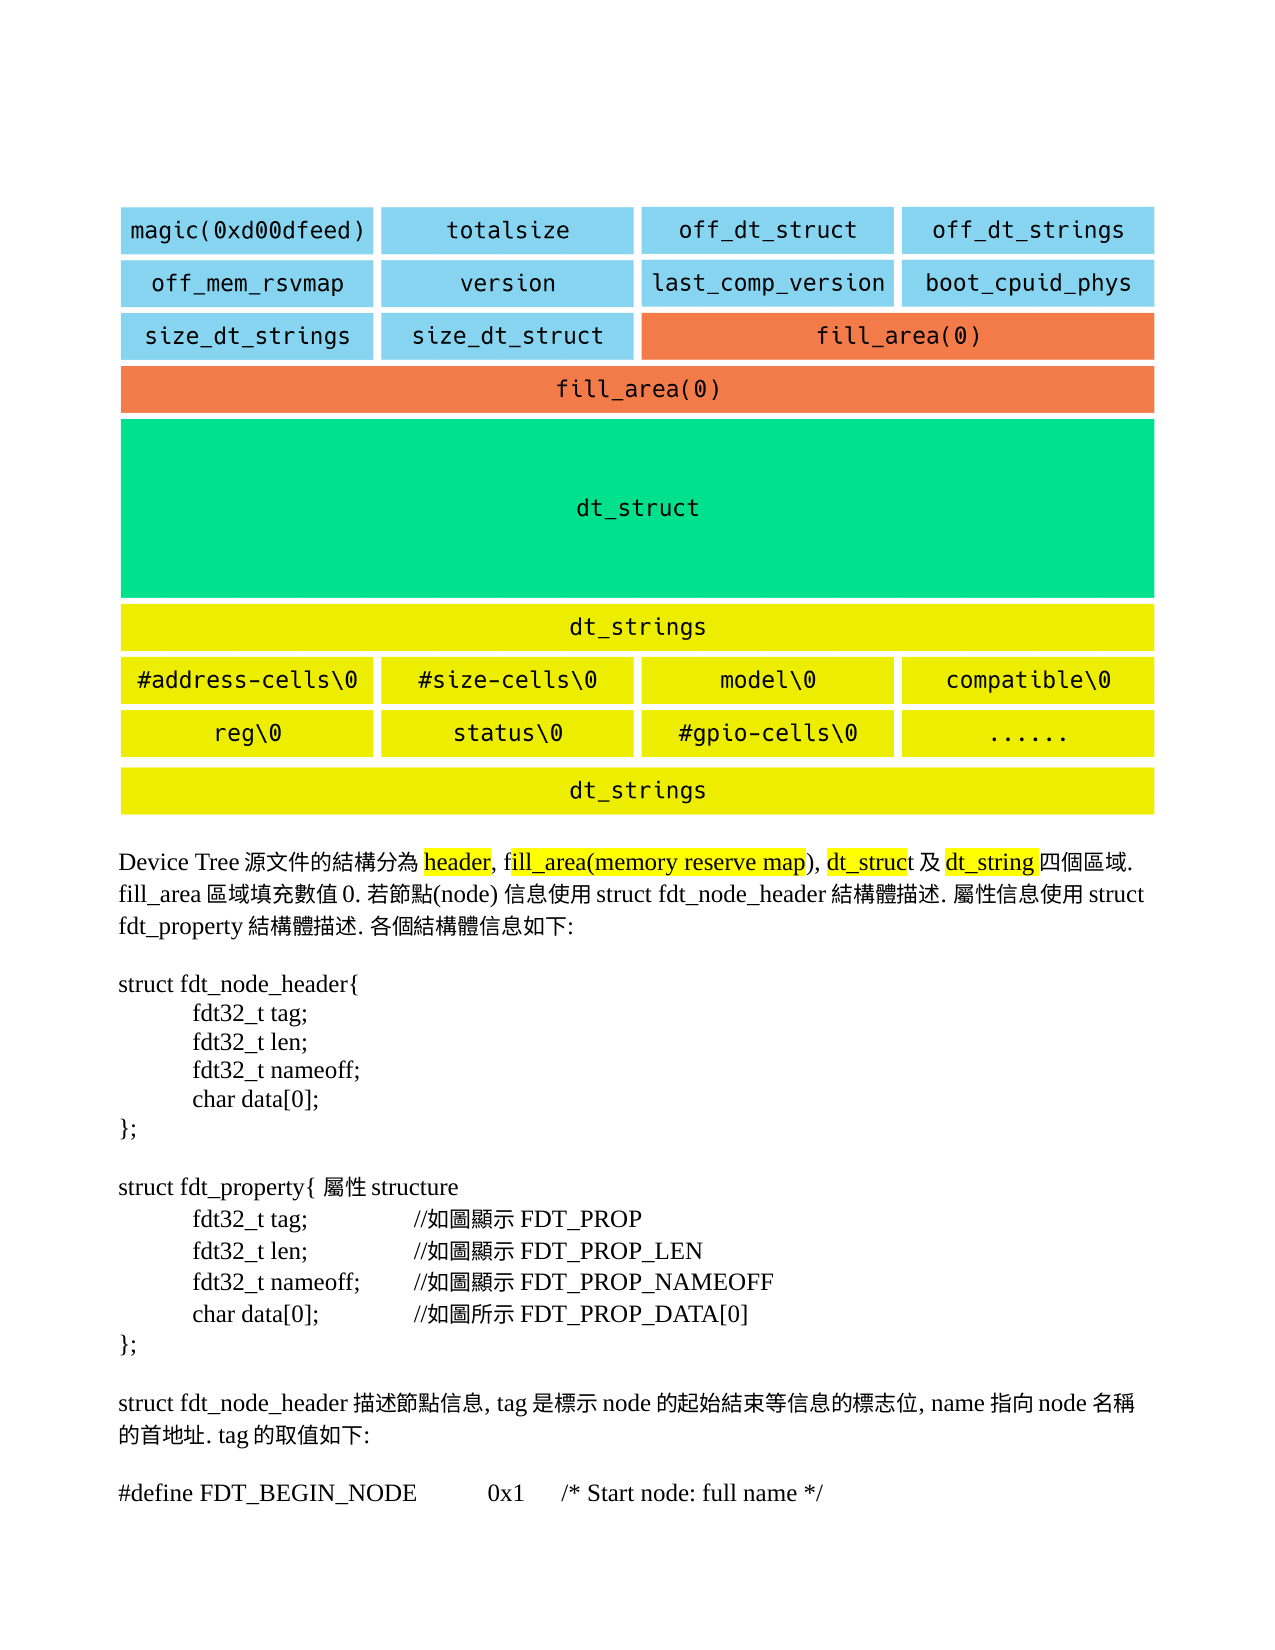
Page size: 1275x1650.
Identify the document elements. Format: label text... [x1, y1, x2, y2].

text #define FDT_BEGIN_NODE 0x1 /* Start node: full name */ [118, 1478, 1157, 1507]
text fdt32_t tag; //如圖顯示 FDT_PROP [118, 1202, 1157, 1234]
text struct fdt_property{ 屬性structure [118, 1170, 1157, 1202]
text fdt32_t len; [118, 1027, 1157, 1055]
text char data[0]; [118, 1084, 1157, 1113]
text fdt32_t nameoff; [118, 1055, 1157, 1084]
picture [118, 204, 1157, 817]
text }; [118, 1113, 1157, 1142]
text fdt32_t len; //如圖顯示 FDT_PROP_LEN [118, 1234, 1157, 1265]
text char data[0]; //如圖所示 FDT_PROP_DATA[0] [118, 1297, 1157, 1329]
text struct fdt_node_header{ [118, 969, 1157, 998]
text struct fdt_node_header描述節點信息, tag是標示node的起始結束等信息的標志位, name指向node名稱的首地址. tag的取值如下: [118, 1386, 1157, 1449]
text }; [118, 1329, 1157, 1357]
text fdt32_t tag; [118, 998, 1157, 1027]
text Device Tree源文件的結構分為header, fill_area(memory reserve map), dt_struct及dt_string四個區域. fill_area區域填充數值0. 若節點(node) 信息使用struct fdt_node_header結構體描述. 屬性信息使用struct fdt_property結構體描述. 各個結構體信息如下: [118, 845, 1157, 940]
text fdt32_t nameoff; //如圖顯示 FDT_PROP_NAMEOFF [118, 1265, 1157, 1297]
